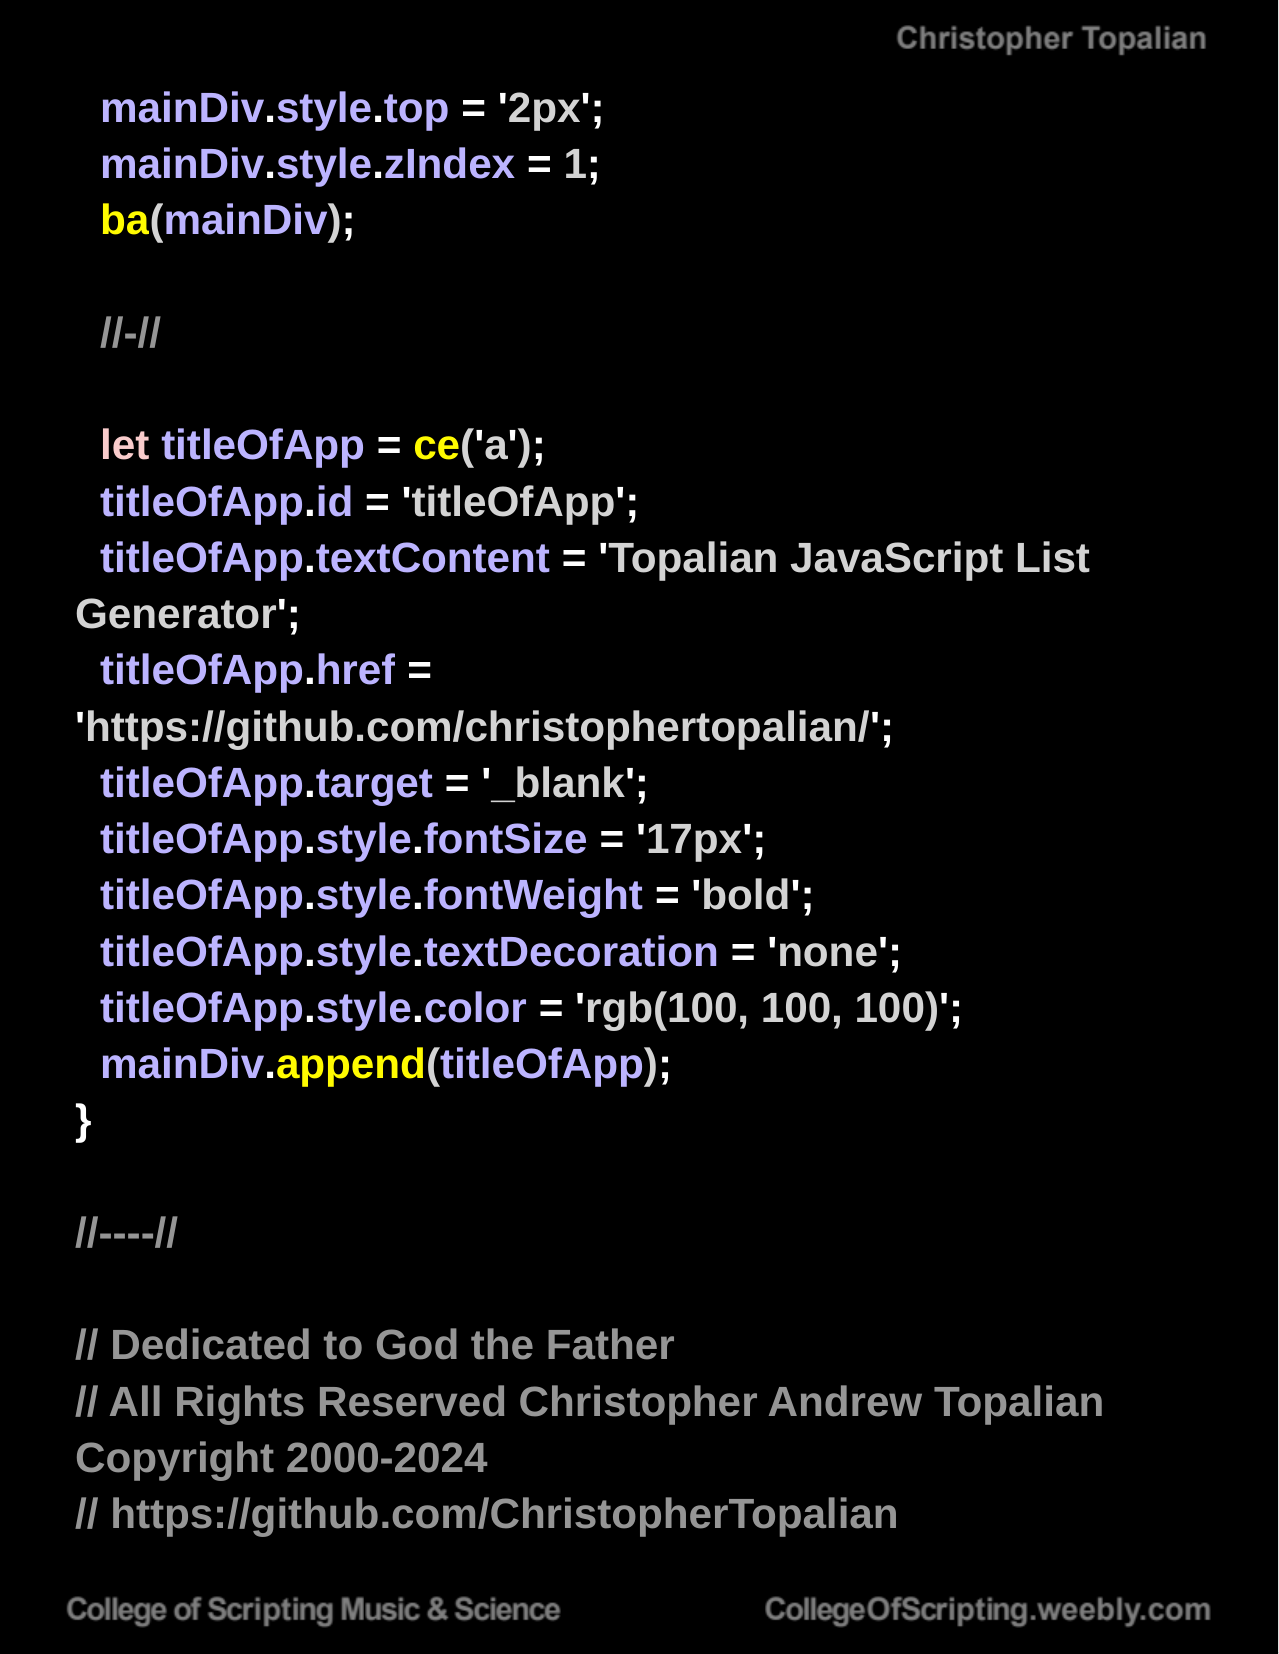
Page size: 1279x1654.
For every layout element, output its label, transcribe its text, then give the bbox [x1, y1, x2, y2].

text titleOfApp.id = 'titleOfApp'; [75, 469, 1203, 525]
text titleOfApp.style.fontWeight = 'bold'; [75, 862, 1203, 919]
text titleOfApp.style.fontSize = '17px'; [75, 806, 1203, 862]
text //-// [75, 300, 1203, 356]
text mainDiv.style.zIndex = 1; [75, 131, 1203, 187]
text // All Rights Reserved Christopher Andrew Topalian Copyright 2000-2024 [75, 1369, 1203, 1481]
text titleOfApp.style.textDecoration = 'none'; [75, 919, 1203, 975]
text titleOfApp.style.color = 'rgb(100, 100, 100)'; [75, 975, 1203, 1031]
text titleOfApp.target = '_blank'; [75, 750, 1203, 806]
text } [75, 1087, 1203, 1144]
text mainDiv.style.top = '2px'; [75, 75, 1203, 131]
text // Dedicated to God the Father [75, 1312, 1203, 1369]
text let titleOfApp = ce('a'); [75, 412, 1203, 469]
text titleOfApp.textContent = 'Topalian JavaScript List Generator'; [75, 525, 1203, 637]
text ba(mainDiv); [75, 187, 1203, 244]
text // https://github.com/ChristopherTopalian [75, 1481, 1203, 1537]
text //----// [75, 1200, 1203, 1256]
text titleOfApp.href = 'https://github.com/christophertopalian/'; [75, 637, 1203, 750]
text mainDiv.append(titleOfApp); [75, 1031, 1203, 1087]
